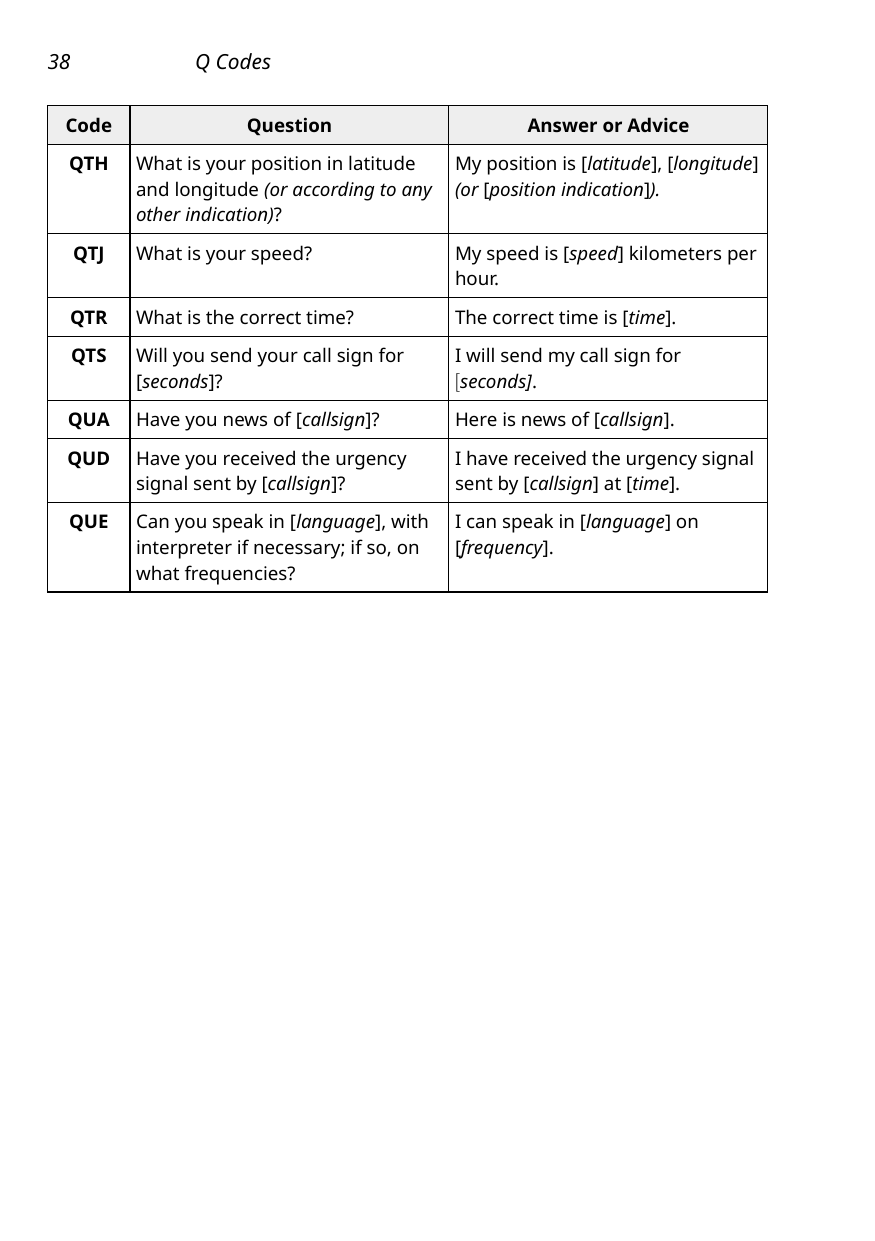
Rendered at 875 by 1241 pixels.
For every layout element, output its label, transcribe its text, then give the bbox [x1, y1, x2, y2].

table_cell What is your speed? [131, 234, 448, 297]
table_cell Have you received the urgency signal sent by [callsign]? [131, 439, 448, 502]
table_cell I will send my call sign for [seconds]. [449, 337, 767, 399]
table_cell QTR [48, 298, 129, 336]
table_cell My speed is [speed] kilometers per hour. [449, 234, 767, 297]
table_cell QTH [48, 145, 129, 233]
table_cell I can speak in [language] on [frequency]. [449, 503, 767, 591]
table_cell The correct time is [time]. [449, 298, 767, 336]
table_cell Will you send your call sign for [seconds]? [131, 337, 448, 399]
table_cell QUA [48, 401, 129, 438]
table_cell Can you speak in [language], with interpreter if necessary; if so, on what frequencies? [131, 503, 448, 591]
table_cell Have you news of [callsign]? [131, 401, 448, 438]
table_header Answer or Advice [449, 106, 767, 144]
table_header Question [131, 106, 448, 144]
table_cell QUE [48, 503, 129, 591]
table_cell I have received the urgency signal sent by [callsign] at [time]. [449, 439, 767, 502]
table_header Code [48, 106, 129, 144]
table_cell QUD [48, 439, 129, 502]
table_cell Here is news of [callsign]. [449, 401, 767, 438]
table_cell QTJ [48, 234, 129, 297]
table_cell QTS [48, 337, 129, 399]
table_cell What is the correct time? [131, 298, 448, 336]
table_cell My position is [latitude], [longitude] (or [position indication]). [449, 145, 767, 233]
table_cell What is your position in latitude and longitude (or according to any other indication)? [131, 145, 448, 233]
